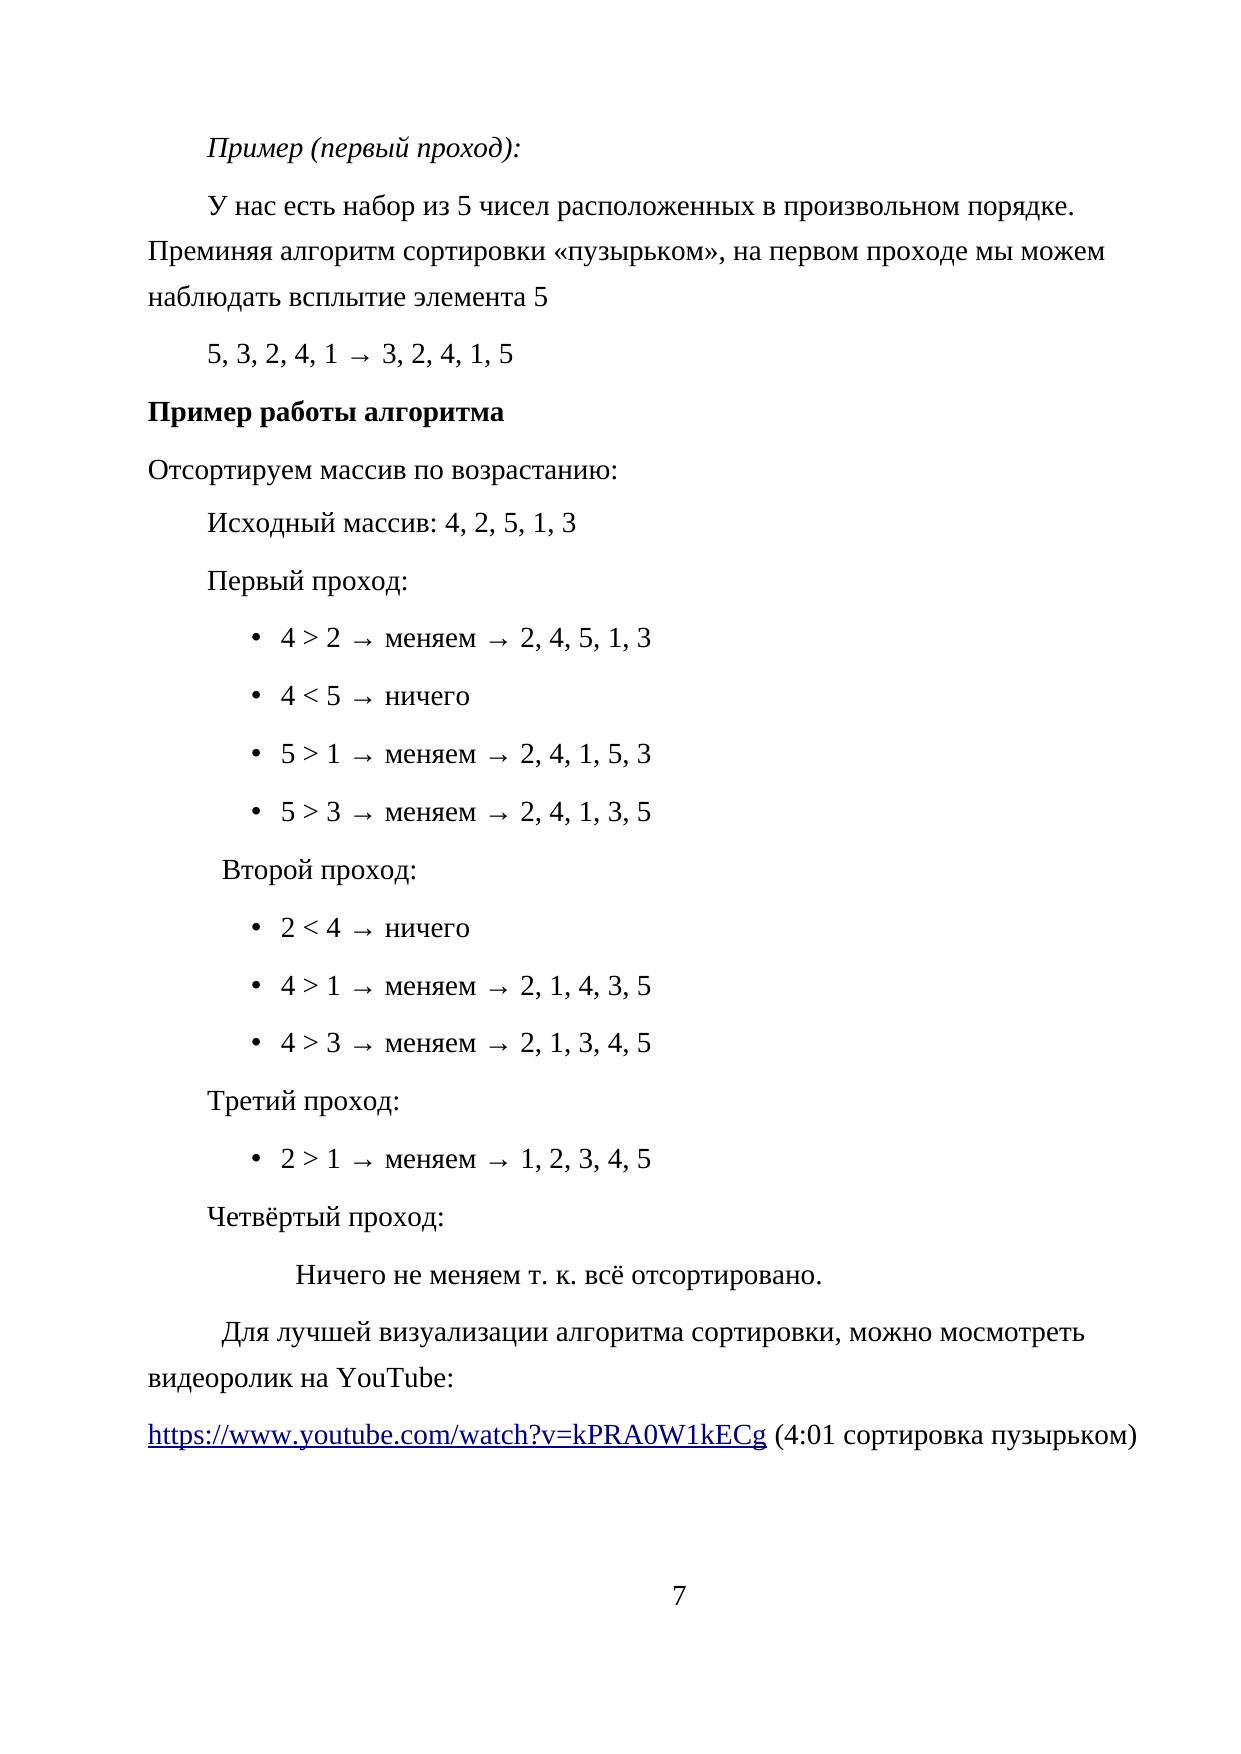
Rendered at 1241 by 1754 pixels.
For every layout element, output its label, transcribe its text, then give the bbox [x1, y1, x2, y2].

list 5 > 1 → меняем → 2, 4, 1, 5, 3 [192, 736, 1152, 770]
text Исходный массив: 4, 2, 5, 1, 3 [148, 505, 1152, 538]
list 4 > 2 → меняем → 2, 4, 5, 1, 3 [192, 620, 1152, 654]
list 2 < 4 → ничего [192, 910, 1152, 943]
text Отсортируем массив по возрастанию: [148, 452, 1152, 485]
text Ничего не меняем т. к. всё отсортировано. [148, 1257, 1152, 1290]
text У нас есть набор из 5 чисел расположенных в произвольном порядке. Преминяя алгоритм сортировки «пузырьком», на первом проходе мы можем наблюдать всплытие элемента 5 [148, 188, 1152, 312]
list 4 < 5 → ничего [192, 678, 1152, 712]
list 2 > 1 → меняем → 1, 2, 3, 4, 5 [192, 1141, 1152, 1175]
text Четвёртый проход: [148, 1199, 1152, 1233]
text Пример (первый проход): [148, 131, 1152, 164]
list Второй проход: [192, 852, 1152, 886]
list 5 > 3 → меняем → 2, 4, 1, 3, 5 [192, 794, 1152, 828]
text Для лучшей визуализации алгоритма сортировки, можно мосмотреть видеоролик на YouTube: [148, 1314, 1152, 1393]
text 5, 3, 2, 4, 1 → 3, 2, 4, 1, 5 [148, 336, 1152, 370]
text Пример работы алгоритма [148, 394, 1152, 428]
list 4 > 1 → меняем → 2, 1, 4, 3, 5 [192, 968, 1152, 1001]
text Первый проход: [148, 563, 1152, 596]
list 4 > 3 → меняем → 2, 1, 3, 4, 5 [192, 1026, 1152, 1059]
text https://www.youtube.com/watch?v=kPRA0W1kECg (4:01 сортировка пузырьком) [148, 1417, 1152, 1451]
text Третий проход: [148, 1083, 1152, 1117]
